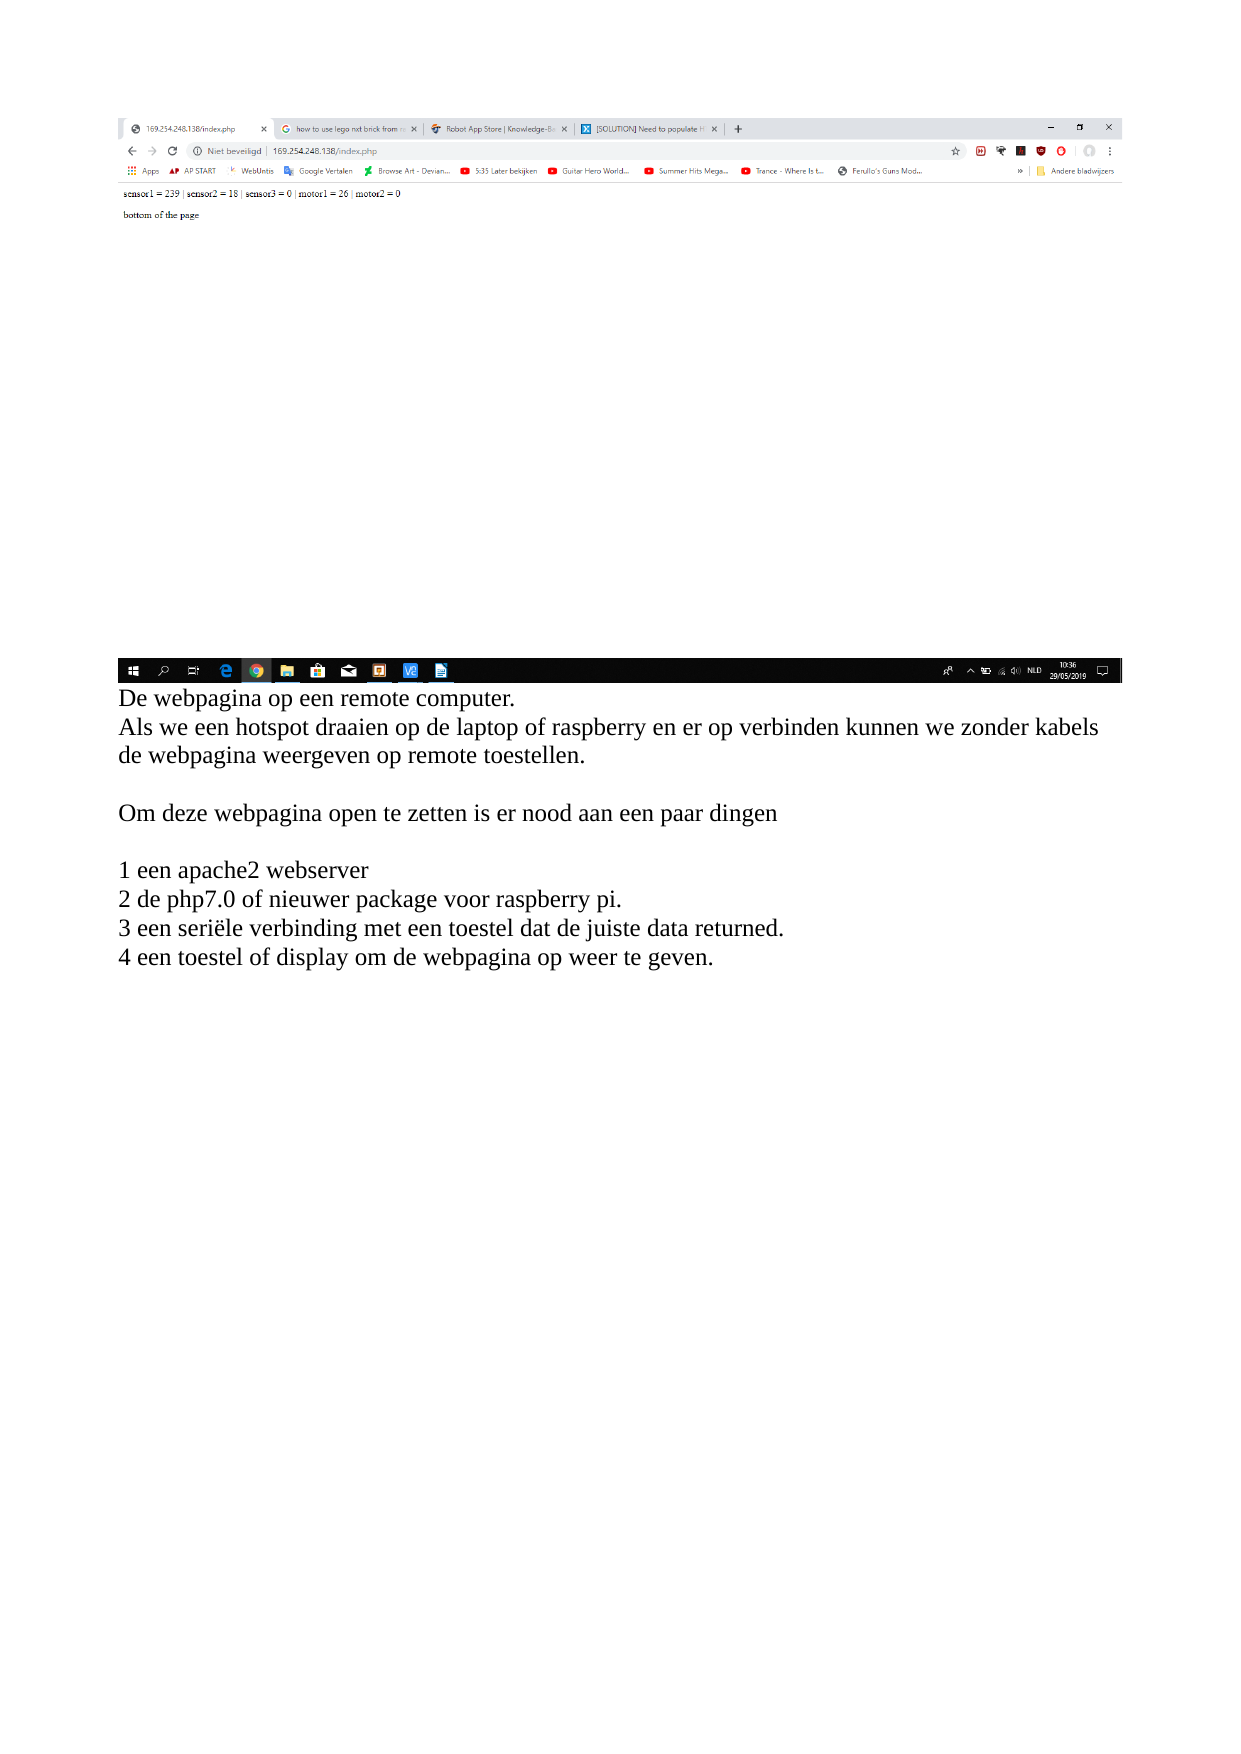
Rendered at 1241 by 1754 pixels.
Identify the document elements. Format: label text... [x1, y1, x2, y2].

picture [118, 118, 1123, 683]
text 2 de php7.0 of nieuwer package voor raspberry pi. [118, 884, 1122, 913]
text 4 een toestel of display om de webpagina op weer te geven. [118, 942, 1122, 970]
text Als we een hotspot draaien op de laptop of raspberry en er op verbinden kunnen we zonder kabels de webpagina weergeven op remote toestellen. [118, 712, 1122, 769]
text 3 een seriële verbinding met een toestel dat de juiste data returned. [118, 913, 1122, 942]
text Om deze webpagina open te zetten is er nood aan een paar dingen [118, 798, 1122, 827]
text 1 een apache2 webserver [118, 855, 1122, 884]
text De webpagina op een remote computer. [118, 683, 1122, 712]
